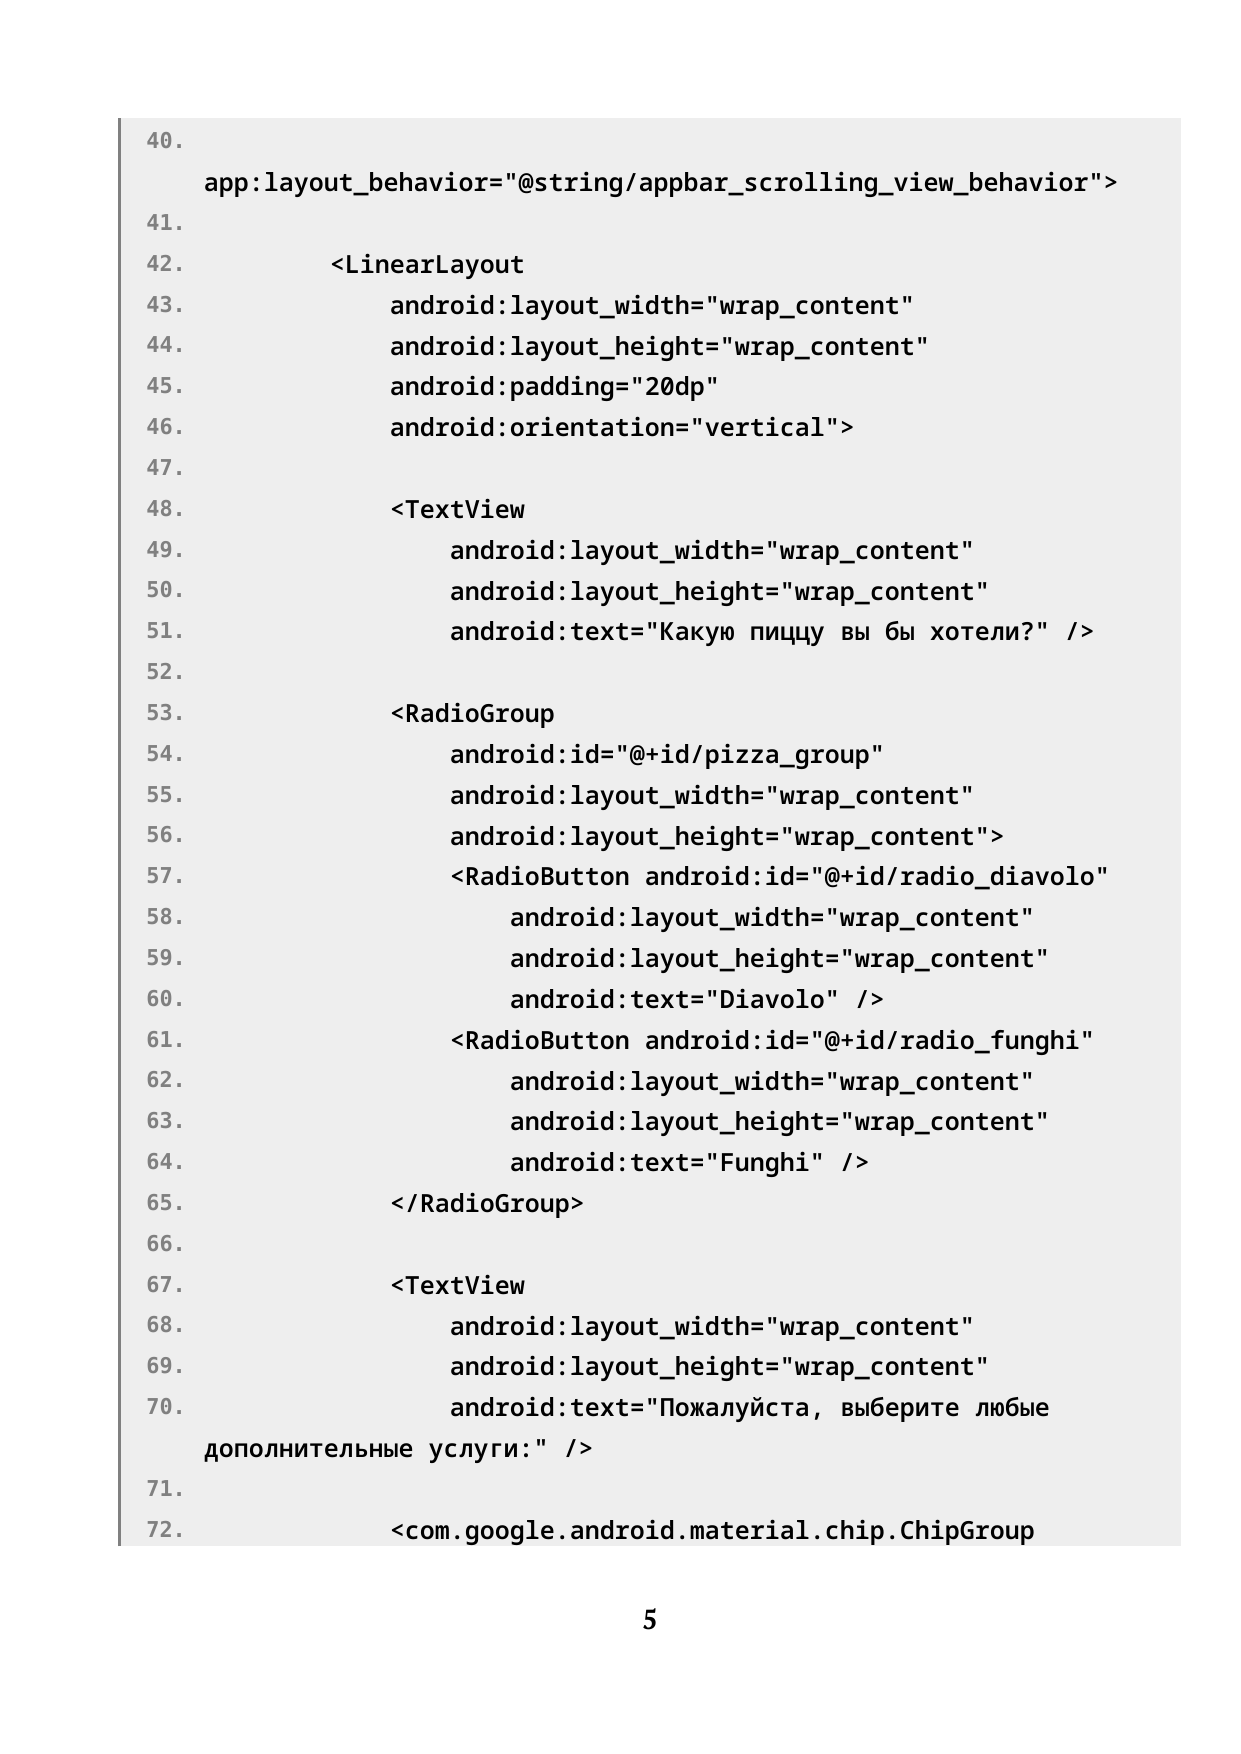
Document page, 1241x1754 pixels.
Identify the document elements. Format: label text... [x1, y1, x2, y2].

list <com.google.android.material.chip.ChipGroup [121, 1506, 1181, 1546]
list android:text="Какую пиццу вы бы хотели?" /> [121, 608, 1181, 648]
list android:layout_height="wrap_content" [121, 322, 1181, 362]
list android:text="Пожалуйста, выберите любые дополнительные услуги:" /> [121, 1384, 1181, 1465]
list <TextView [121, 1261, 1181, 1301]
list <TextView [121, 486, 1181, 526]
list <RadioGroup [121, 690, 1181, 730]
list android:text="Diavolo" /> [121, 976, 1181, 1016]
list </RadioGroup> [121, 1180, 1181, 1220]
list android:padding="20dp" [121, 363, 1181, 403]
list android:layout_width="wrap_content" [121, 894, 1181, 934]
list android:layout_width="wrap_content" [121, 1057, 1181, 1097]
list android:layout_width="wrap_content" [121, 771, 1181, 811]
list android:id="@+id/pizza_group" [121, 731, 1181, 771]
list android:layout_height="wrap_content" [121, 935, 1181, 975]
list <RadioButton android:id="@+id/radio_funghi" [121, 1016, 1181, 1056]
list app:layout_behavior="@string/appbar_scrolling_view_behavior"> [121, 118, 1181, 199]
list android:text="Funghi" /> [121, 1139, 1181, 1179]
list android:layout_width="wrap_content" [121, 1302, 1181, 1342]
list android:layout_width="wrap_content" [121, 526, 1181, 566]
list android:layout_height="wrap_content" [121, 1098, 1181, 1138]
list <RadioButton android:id="@+id/radio_diavolo" [121, 853, 1181, 893]
list android:orientation="vertical"> [121, 404, 1181, 444]
list <LinearLayout [121, 241, 1181, 281]
list android:layout_height="wrap_content" [121, 567, 1181, 607]
list android:layout_height="wrap_content" [121, 1343, 1181, 1383]
list android:layout_width="wrap_content" [121, 281, 1181, 321]
list android:layout_height="wrap_content"> [121, 812, 1181, 852]
